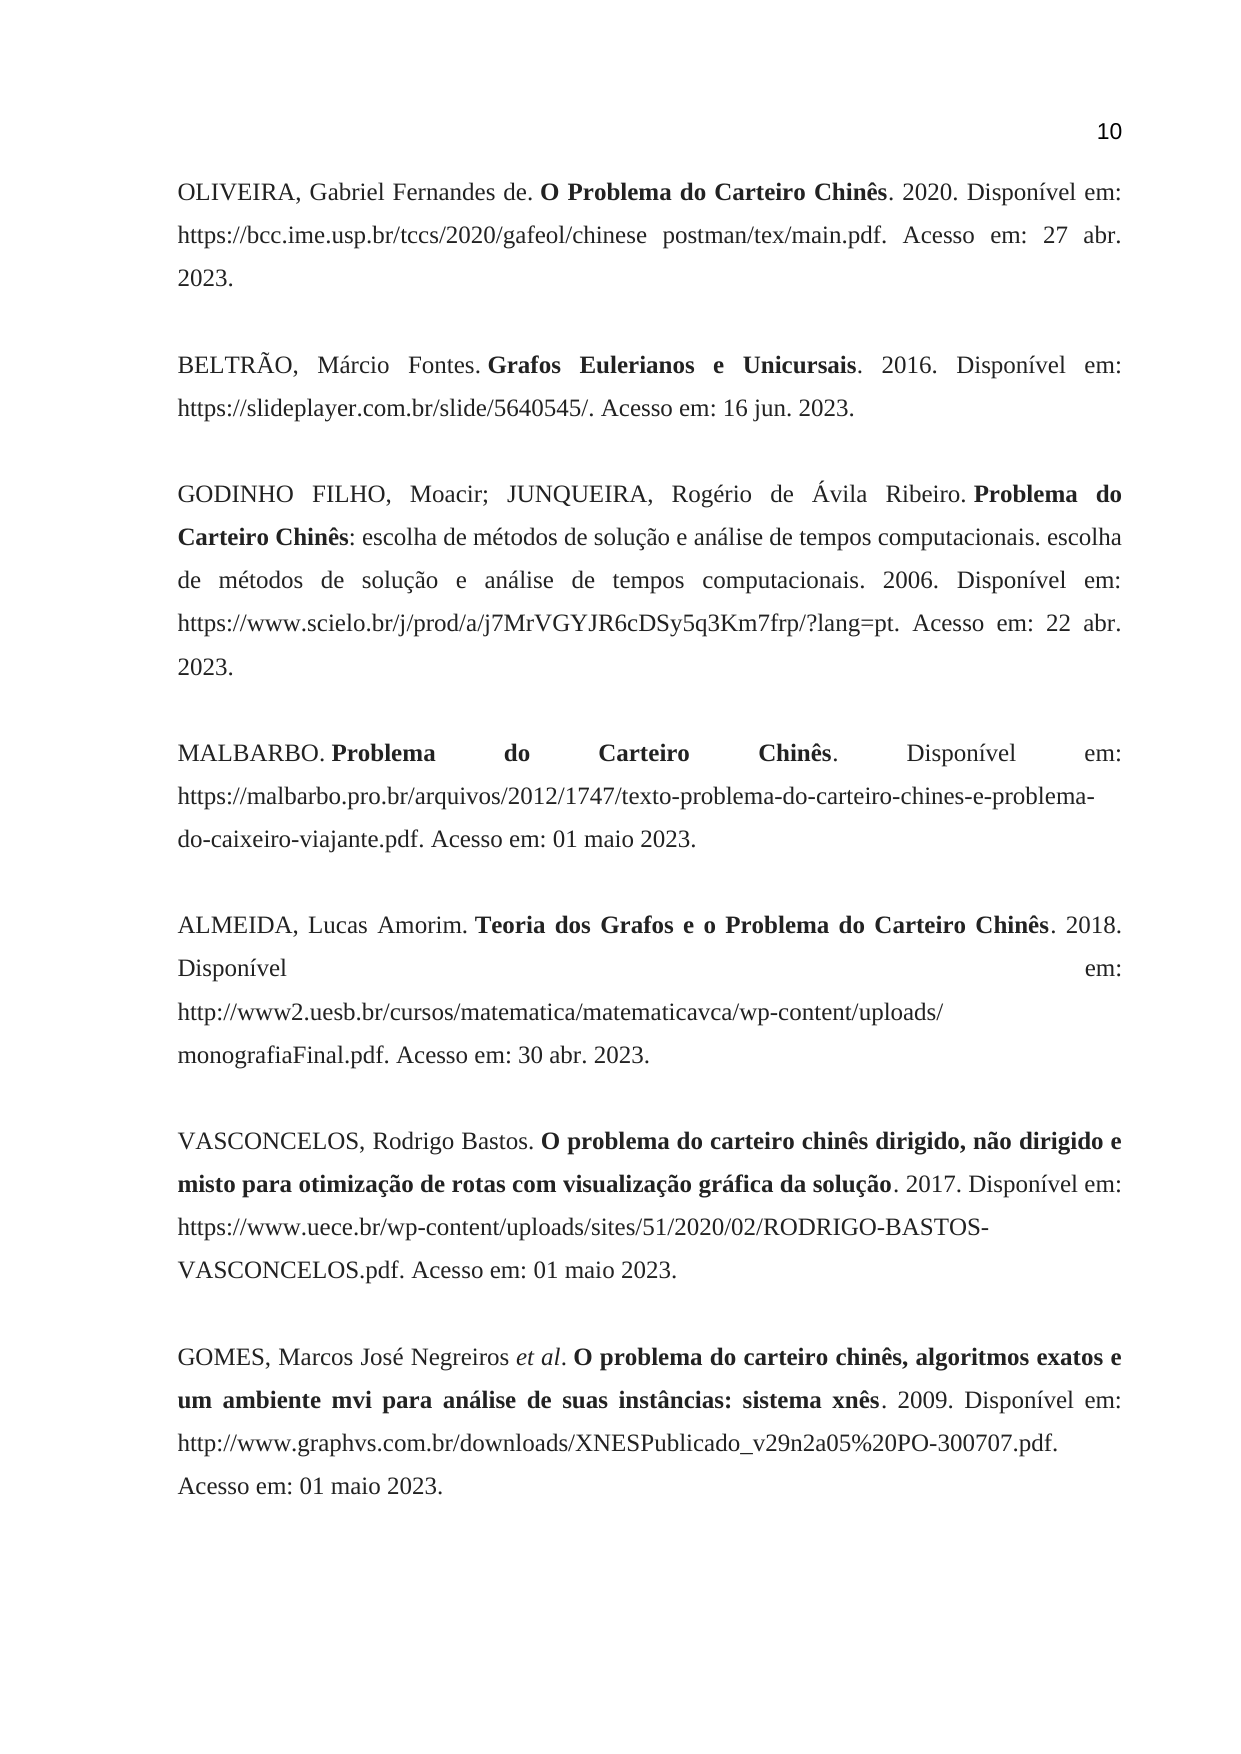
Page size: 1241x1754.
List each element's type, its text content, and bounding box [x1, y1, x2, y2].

text OLIVEIRA, Gabriel Fernandes de. O Problema do Carteiro Chinês. 2020. Disponível em: https://bcc.ime.usp.br/tccs/2020/gafeol/chinese postman/tex/main.pdf. Acesso em: 27 abr. 2023. [177, 177, 1122, 292]
text ALMEIDA, Lucas Amorim. Teoria dos Grafos e o Problema do Carteiro Chinês. 2018. Disponível em: http://www2.uesb.br/cursos/matematica/matematicavca/wp-content/uploads/monografiaFinal.pdf. Acesso em: 30 abr. 2023. [177, 910, 1122, 1068]
text BELTRÃO, Márcio Fontes. Grafos Eulerianos e Unicursais. 2016. Disponível em: https://slideplayer.com.br/slide/5640545/. Acesso em: 16 jun. 2023. [177, 350, 1122, 422]
text MALBARBO. Problema do Carteiro Chinês. Disponível em: https://malbarbo.pro.br/arquivos/2012/1747/texto-problema-do-carteiro-chines-e-problema-do-caixeiro-viajante.pdf. Acesso em: 01 maio 2023. [177, 738, 1122, 853]
text GOMES, Marcos José Negreiros et al. O problema do carteiro chinês, algoritmos exatos e um ambiente mvi para análise de suas instâncias: sistema xnês. 2009. Disponível em: http://www.graphvs.com.br/downloads/XNESPublicado_v29n2a05%20PO-300707.pdf. Acesso em: 01 maio 2023. [177, 1342, 1122, 1500]
text VASCONCELOS, Rodrigo Bastos. O problema do carteiro chinês dirigido, não dirigido e misto para otimização de rotas com visualização gráfica da solução. 2017. Disponível em: https://www.uece.br/wp-content/uploads/sites/51/2020/02/RODRIGO-BASTOS-VASCONCELOS.pdf. Acesso em: 01 maio 2023. [177, 1126, 1122, 1284]
text GODINHO FILHO, Moacir; JUNQUEIRA, Rogério de Ávila Ribeiro. Problema do Carteiro Chinês: escolha de métodos de solução e análise de tempos computacionais. escolha de métodos de solução e análise de tempos computacionais. 2006. Disponível em: https://www.scielo.br/j/prod/a/j7MrVGYJR6cDSy5q3Km7frp/?lang=pt. Acesso em: 22 abr. 2023. [177, 479, 1122, 680]
